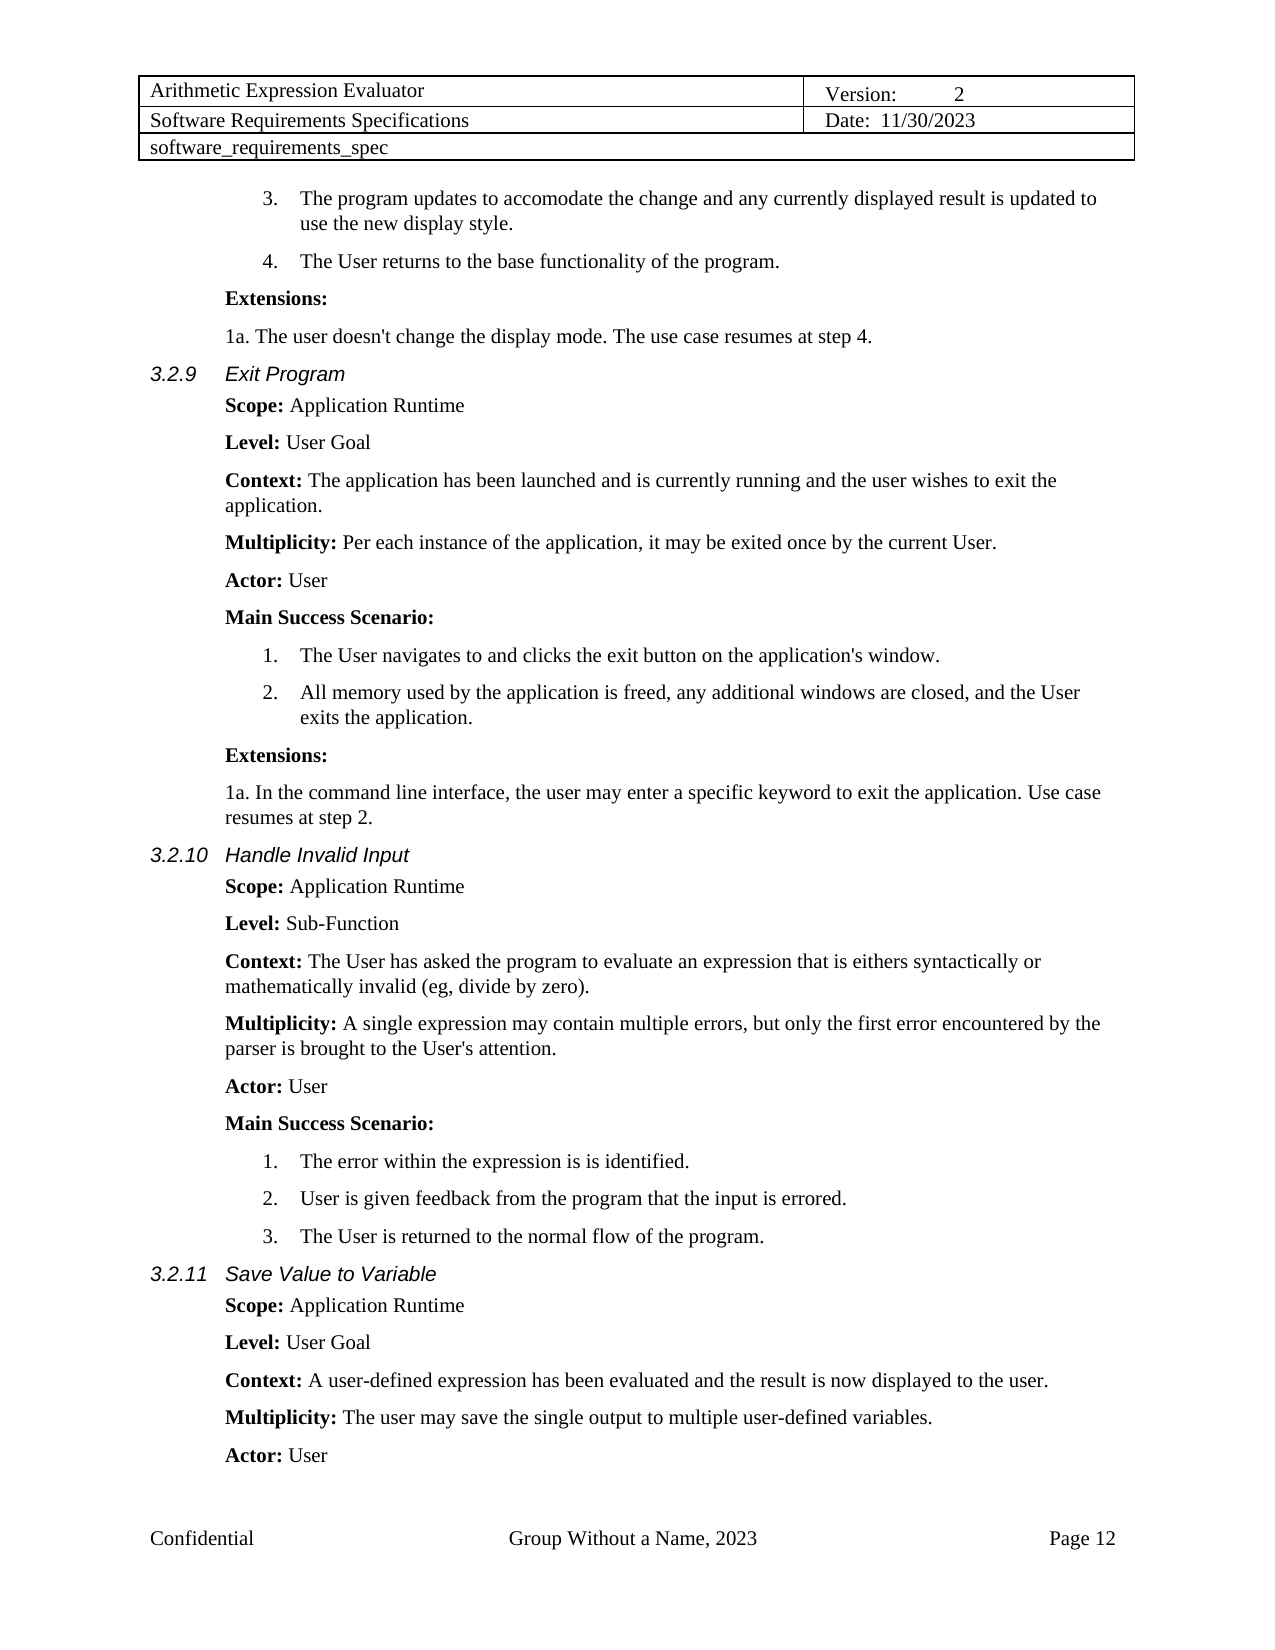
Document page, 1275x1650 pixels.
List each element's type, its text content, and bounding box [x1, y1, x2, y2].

list The program updates to accomodate the change and any currently displayed result is updated to use the new display style. [262, 185, 1125, 235]
text Scope: Application Runtime [225, 1292, 1125, 1317]
text Level: Sub-Function [225, 910, 1125, 935]
list User is given feedback from the program that the input is errored. [262, 1185, 1125, 1210]
text Multiplicity: The user may save the single output to multiple user-defined variables. [225, 1404, 1125, 1429]
list All memory used by the application is freed, any additional windows are closed, and the User exits the application. [262, 679, 1125, 729]
text Actor: User [225, 567, 1125, 592]
text Scope: Application Runtime [225, 873, 1125, 898]
text Multiplicity: Per each instance of the application, it may be exited once by the current User. [225, 529, 1125, 554]
text Extensions: [225, 285, 1125, 310]
text Level: User Goal [225, 429, 1125, 454]
text Multiplicity: A single expression may contain multiple errors, but only the first error encountered by the parser is brought to the User's attention. [225, 1010, 1125, 1060]
text Main Success Scenario: [225, 1110, 1125, 1135]
text Actor: User [225, 1073, 1125, 1098]
text 1a. In the command line interface, the user may enter a specific keyword to exit the application. Use case resumes at step 2. [225, 779, 1125, 829]
text Extensions: [225, 742, 1125, 767]
text Level: User Goal [225, 1329, 1125, 1354]
list The User is returned to the normal flow of the program. [262, 1223, 1125, 1248]
text Context: The application has been launched and is currently running and the user wishes to exit the application. [225, 467, 1125, 517]
text Actor: User [225, 1442, 1125, 1467]
text Context: A user-defined expression has been evaluated and the result is now displayed to the user. [225, 1367, 1125, 1392]
subtitle Save Value to Variable [150, 1260, 1125, 1285]
subtitle Exit Program [150, 360, 1125, 385]
list The User returns to the base functionality of the program. [262, 248, 1125, 273]
text Context: The User has asked the program to evaluate an expression that is eithers syntactically or mathematically invalid (eg, divide by zero). [225, 948, 1125, 998]
subtitle Handle Invalid Input [150, 842, 1125, 867]
text Main Success Scenario: [225, 604, 1125, 629]
list The error within the expression is is identified. [262, 1148, 1125, 1173]
text Scope: Application Runtime [225, 392, 1125, 417]
text 1a. The user doesn't change the display mode. The use case resumes at step 4. [225, 323, 1125, 348]
list The User navigates to and clicks the exit button on the application's window. [262, 642, 1125, 667]
